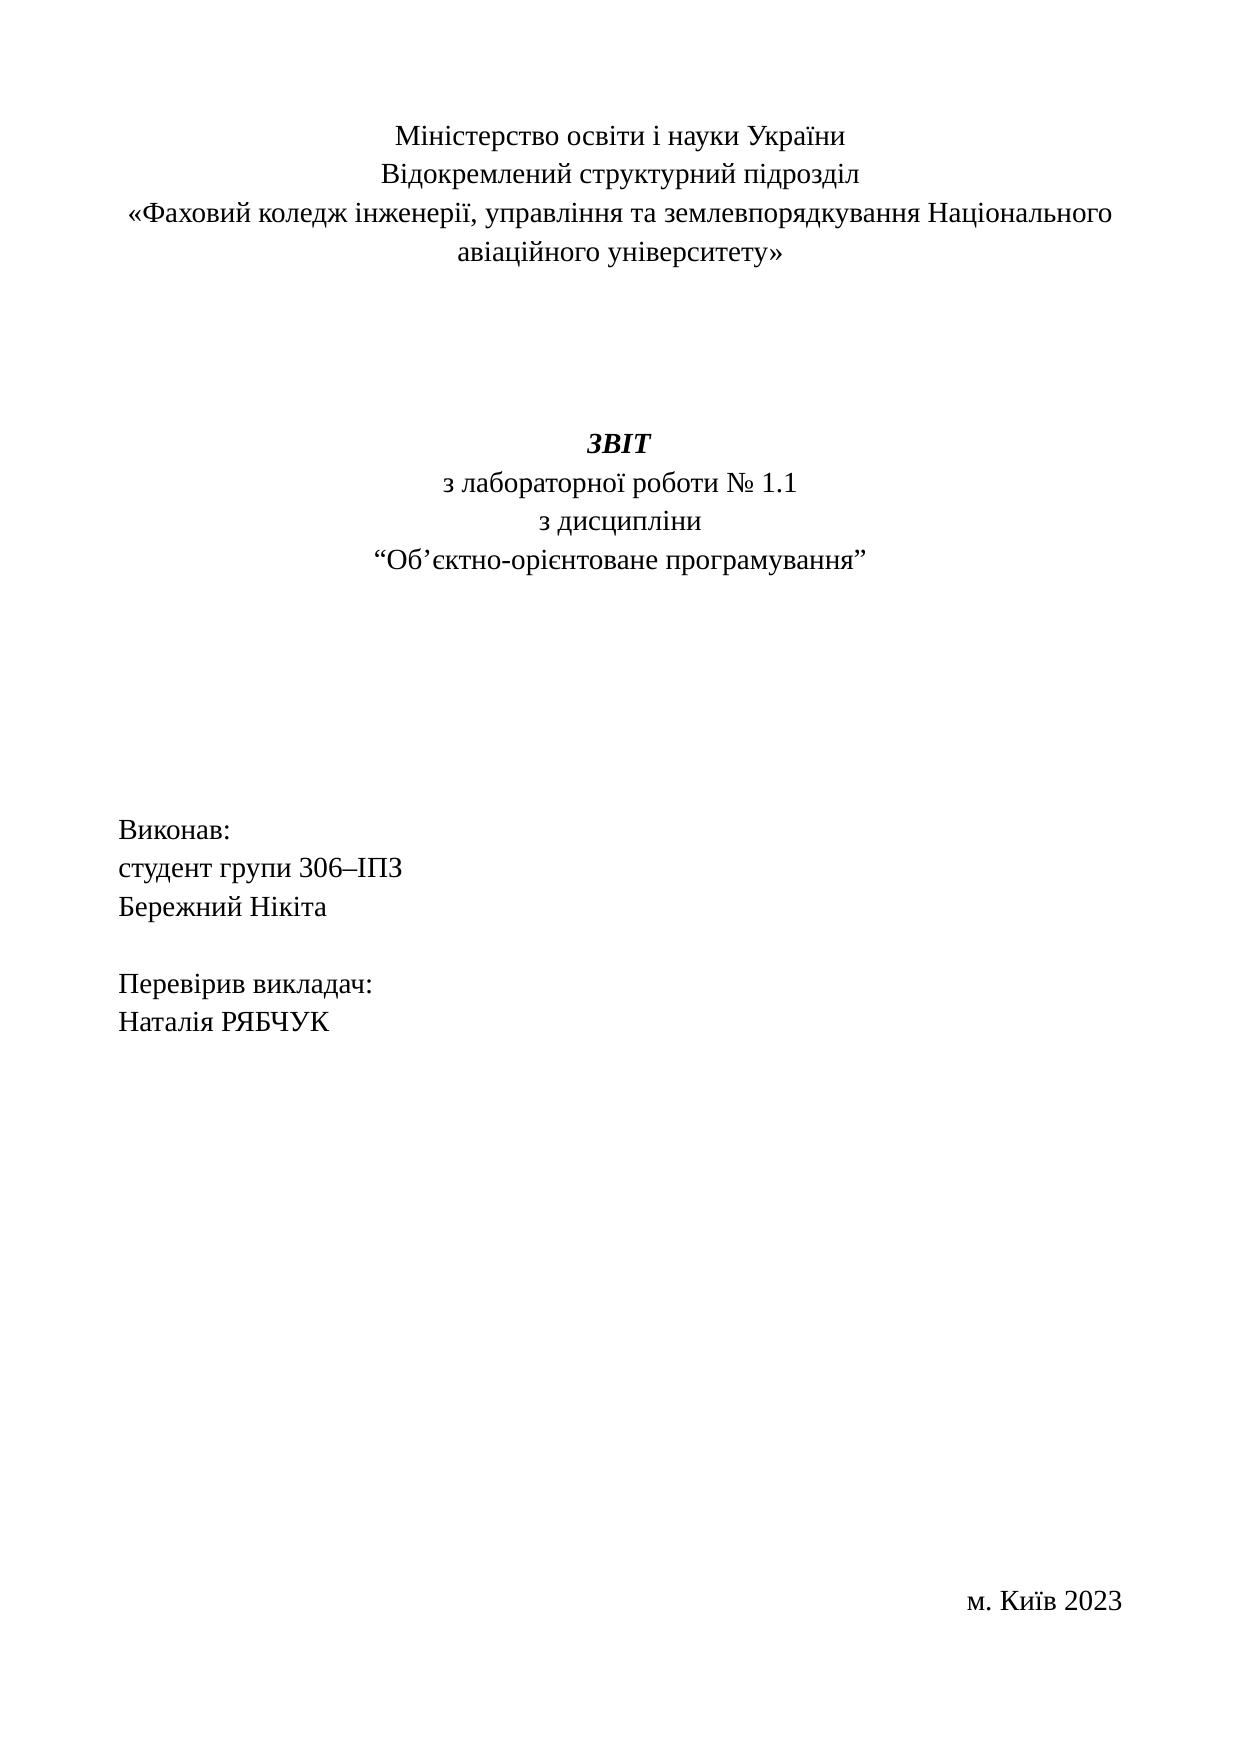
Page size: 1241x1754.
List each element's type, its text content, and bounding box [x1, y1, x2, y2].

text з лабораторної роботи № 1.1 [118, 465, 1122, 498]
text Міністерство освіти і науки України [118, 118, 1122, 152]
text ЗВІТ [118, 426, 1122, 460]
text Наталія РЯБЧУК [118, 1004, 1122, 1038]
text Бережний Нікіта [118, 889, 1122, 922]
text з дисципліни [118, 503, 1122, 537]
text “Об’єктно-орієнтоване програмування” [118, 542, 1122, 576]
text Відокремлений структурний підрозділ [118, 157, 1122, 190]
text авіаційного університету» [118, 234, 1122, 267]
text Перевірив викладач: [118, 966, 1122, 999]
text м. Київ 2023 [118, 1583, 1122, 1616]
text «Фаховий коледж інженерії, управління та землевпорядкування Національного [118, 195, 1122, 229]
text Виконав: [118, 812, 1122, 845]
text студент групи 306–ІПЗ [118, 850, 1122, 884]
